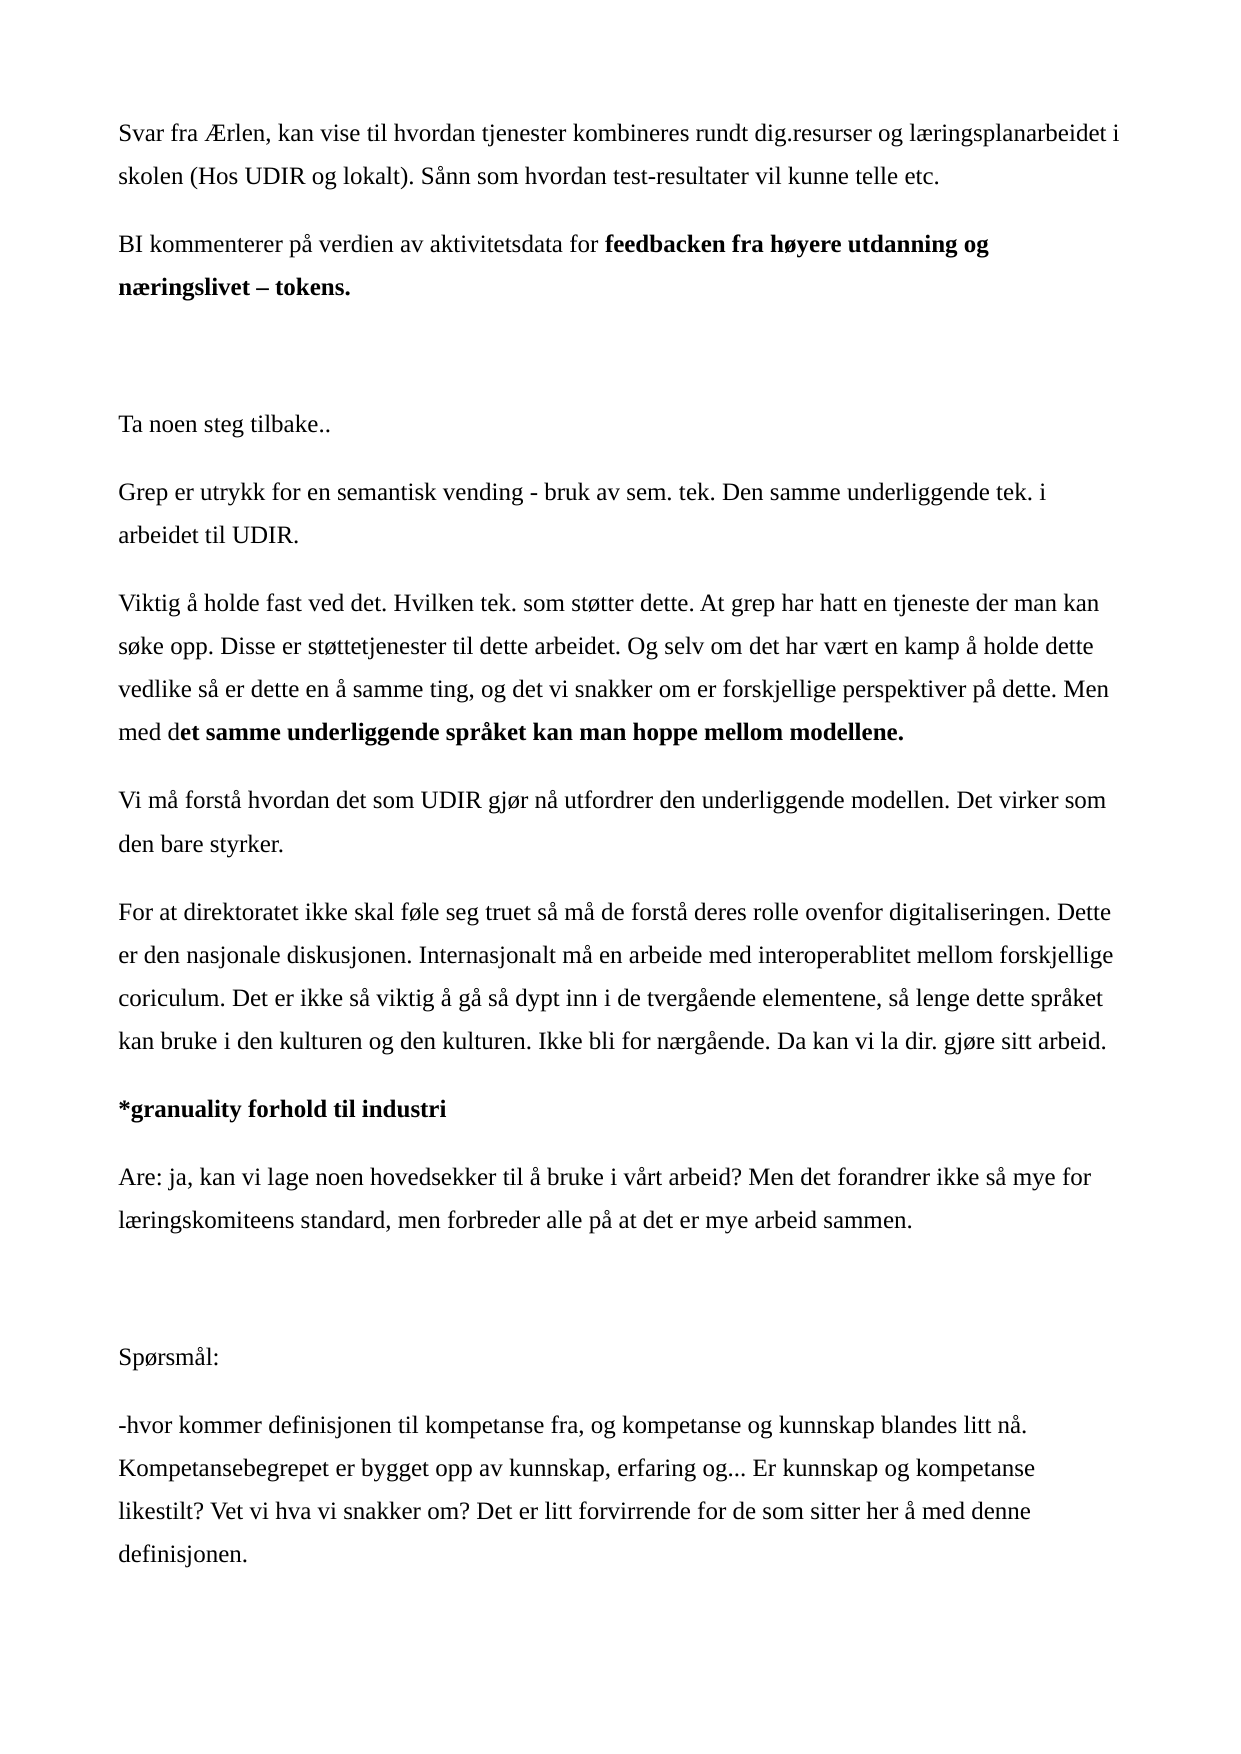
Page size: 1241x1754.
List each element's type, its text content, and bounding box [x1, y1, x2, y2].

text Svar fra Ærlen, kan vise til hvordan tjenester kombineres rundt dig.resurser og læringsplanarbeidet i skolen (Hos UDIR og lokalt). Sånn som hvordan test-resultater vil kunne telle etc. [118, 118, 1122, 190]
text Grep er utrykk for en semantisk vending - bruk av sem. tek. Den samme underliggende tek. i arbeidet til UDIR. [118, 477, 1122, 549]
text Ta noen steg tilbake.. [118, 409, 1122, 437]
text Are: ja, kan vi lage noen hovedsekker til å bruke i vårt arbeid? Men det forandrer ikke så mye for læringskomiteens standard, men forbreder alle på at det er mye arbeid sammen. [118, 1162, 1122, 1234]
text Viktig å holde fast ved det. Hvilken tek. som støtter dette. At grep har hatt en tjeneste der man kan søke opp. Disse er støttetjenester til dette arbeidet. Og selv om det har vært en kamp å holde dette vedlike så er dette en å samme ting, og det vi snakker om er forskjellige perspektiver på dette. Men med det samme underliggende språket kan man hoppe mellom modellene. [118, 588, 1122, 746]
text For at direktoratet ikke skal føle seg truet så må de forstå deres rolle ovenfor digitaliseringen. Dette er den nasjonale diskusjonen. Internasjonalt må en arbeide med interoperablitet mellom forskjellige coriculum. Det er ikke så viktig å gå så dypt inn i de tvergående elementene, så lenge dette språket kan bruke i den kulturen og den kulturen. Ikke bli for nærgående. Da kan vi la dir. gjøre sitt arbeid. [118, 897, 1122, 1055]
text BI kommenterer på verdien av aktivitetsdata for feedbacken fra høyere utdanning og næringslivet – tokens. [118, 229, 1122, 301]
text *granuality forhold til industri [118, 1094, 1122, 1123]
text -hvor kommer definisjonen til kompetanse fra, og kompetanse og kunnskap blandes litt nå. Kompetansebegrepet er bygget opp av kunnskap, erfaring og... Er kunnskap og kompetanse likestilt? Vet vi hva vi snakker om? Det er litt forvirrende for de som sitter her å med denne definisjonen. [118, 1410, 1122, 1568]
text Spørsmål: [118, 1342, 1122, 1371]
text Vi må forstå hvordan det som UDIR gjør nå utfordrer den underliggende modellen. Det virker som den bare styrker. [118, 786, 1122, 857]
